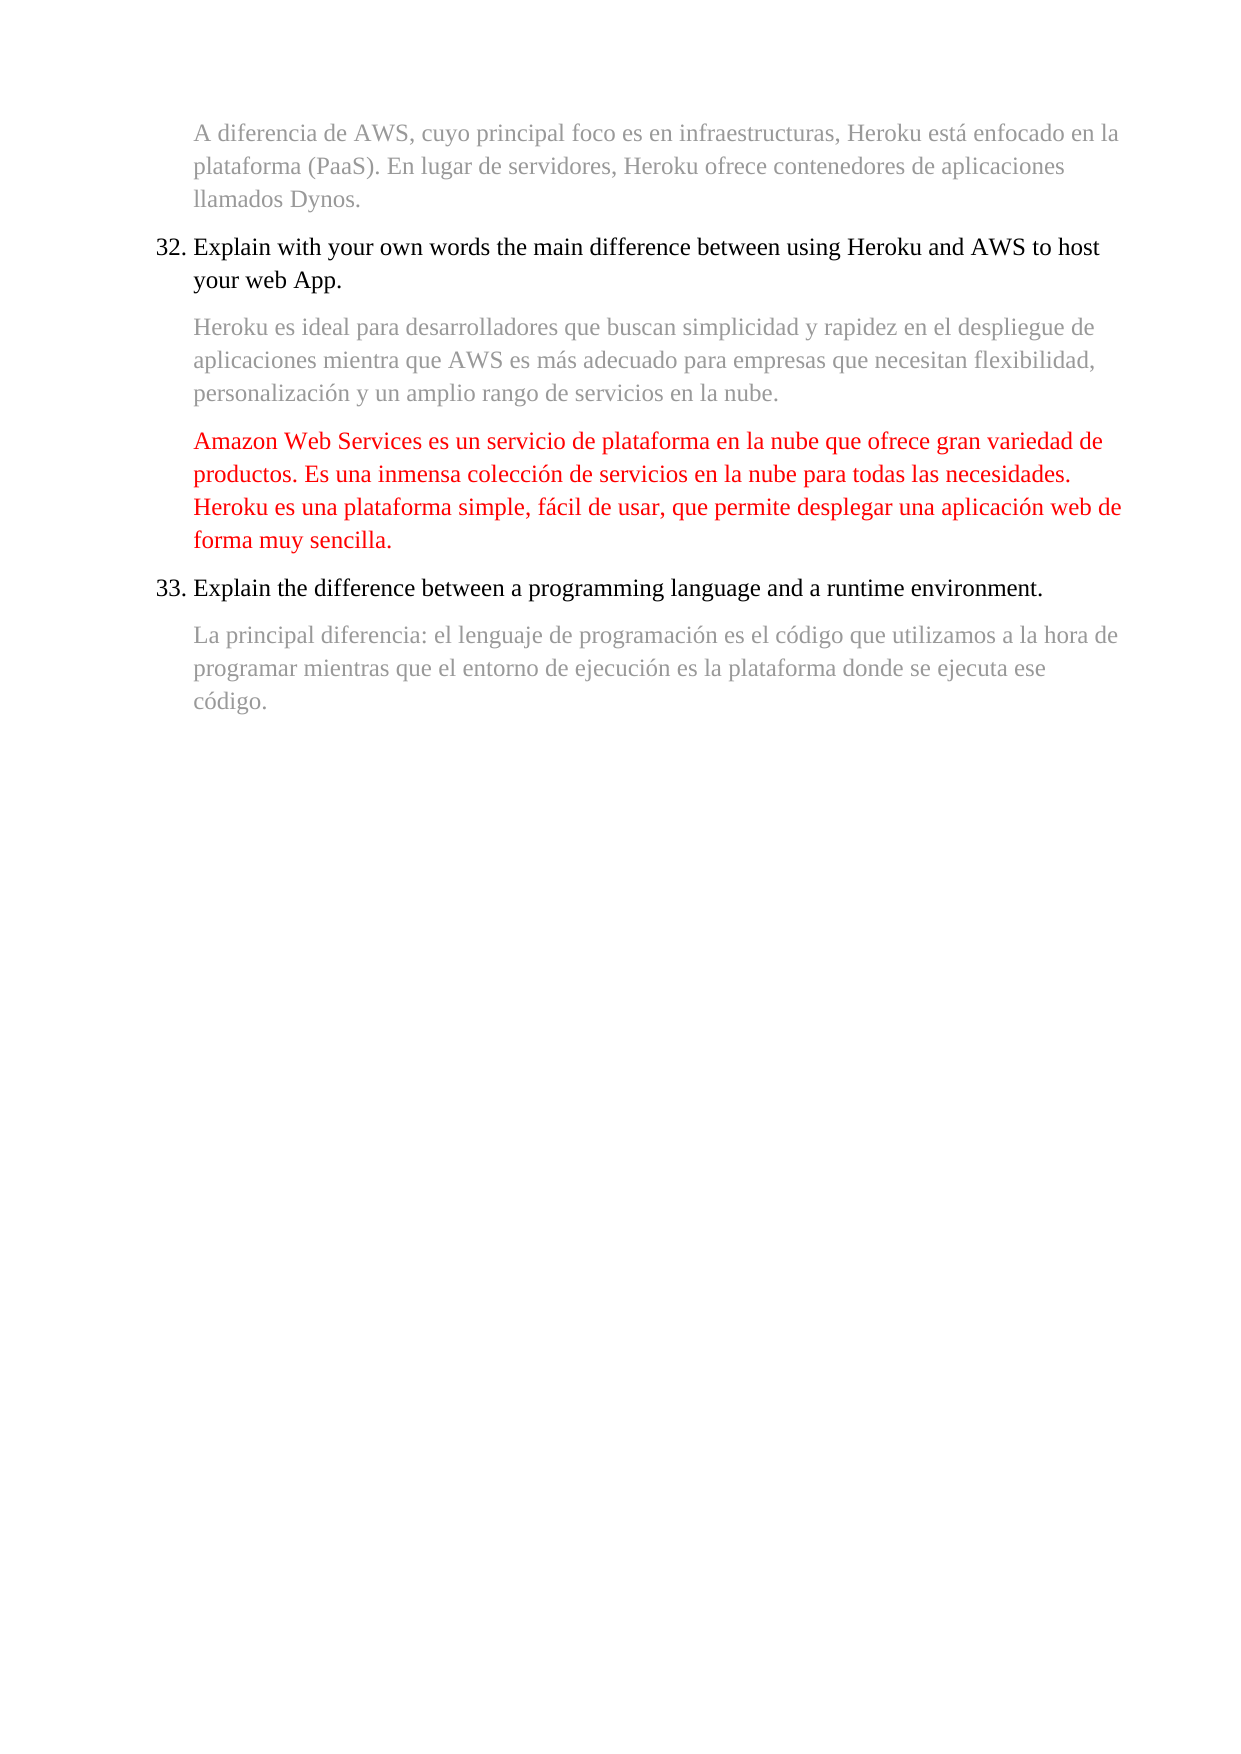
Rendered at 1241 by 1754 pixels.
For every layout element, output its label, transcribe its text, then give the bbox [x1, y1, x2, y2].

list Explain with your own words the main difference between using Heroku and AWS to host your web App. [156, 232, 1122, 293]
list A diferencia de AWS, cuyo principal foco es en infraestructuras, Heroku está enfocado en la plataforma (PaaS). En lugar de servidores, Heroku ofrece contenedores de aplicaciones llamados Dynos. [156, 118, 1122, 213]
list Amazon Web Services es un servicio de plataforma en la nube que ofrece gran variedad de productos. Es una inmensa colección de servicios en la nube para todas las necesidades. Heroku es una plataforma simple, fácil de usar, que permite desplegar una aplicación web de forma muy sencilla. [156, 426, 1122, 554]
list Explain the difference between a programming language and a runtime environment. [156, 573, 1122, 601]
list Heroku es ideal para desarrolladores que buscan simplicidad y rapidez en el despliegue de aplicaciones mientra que AWS es más adecuado para empresas que necesitan flexibilidad, personalización y un amplio rango de servicios en la nube. [156, 312, 1122, 407]
list La principal diferencia: el lenguaje de programación es el código que utilizamos a la hora de programar mientras que el entorno de ejecución es la plataforma donde se ejecuta ese código. [156, 620, 1122, 715]
